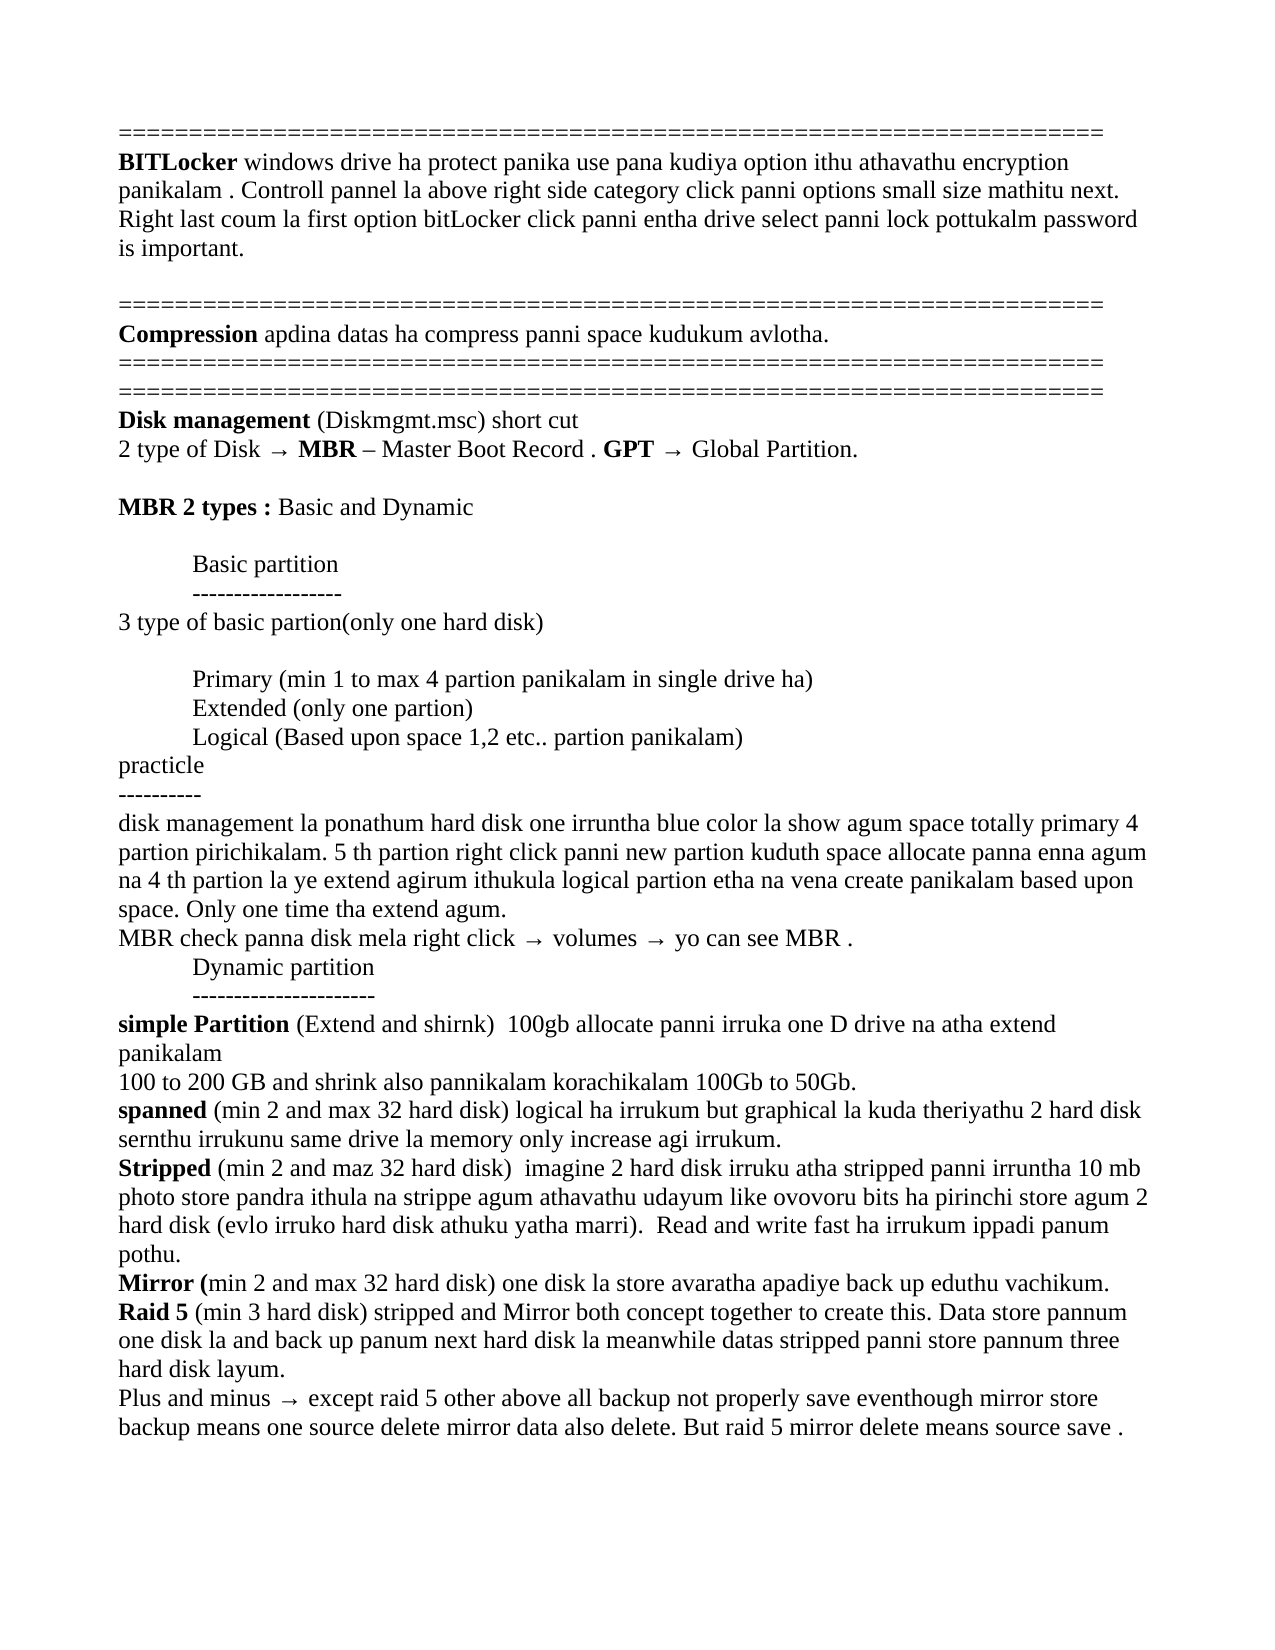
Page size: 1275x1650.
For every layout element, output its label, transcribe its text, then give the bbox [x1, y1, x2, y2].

text ====================================================================== [118, 377, 1157, 406]
text ---------- [118, 779, 1157, 808]
text 100 to 200 GB and shrink also pannikalam korachikalam 100Gb to 50Gb. [118, 1067, 1157, 1096]
text Plus and minus → except raid 5 other above all backup not properly save eventhough mirror store backup means one source delete mirror data also delete. But raid 5 mirror delete means source save . [118, 1383, 1157, 1441]
text 2 type of Disk → MBR – Master Boot Record . GPT → Global Partition. [118, 434, 1157, 463]
text BITLocker windows drive ha protect panika use pana kudiya option ithu athavathu encryption panikalam . Controll pannel la above right side category click panni options small size mathitu next. Right last coum la first option bitLocker click panni entha drive select panni lock pottukalm password is important. [118, 147, 1157, 262]
text Disk management (Diskmgmt.msc) short cut [118, 406, 1157, 434]
text practicle [118, 751, 1157, 779]
text Dynamic partition [118, 952, 1157, 981]
text Stripped (min 2 and maz 32 hard disk) imagine 2 hard disk irruku atha stripped panni irruntha 10 mb photo store pandra ithula na strippe agum athavathu udayum like ovovoru bits ha pirinchi store agum 2 hard disk (evlo irruko hard disk athuku yatha marri). Read and write fast ha irrukum ippadi panum pothu. [118, 1153, 1157, 1268]
text Logical (Based upon space 1,2 etc.. partion panikalam) [118, 722, 1157, 751]
text simple Partition (Extend and shirnk) 100gb allocate panni irruka one D drive na atha extend panikalam [118, 1009, 1157, 1067]
text MBR check panna disk mela right click → volumes → yo can see MBR . [118, 923, 1157, 952]
text ---------------------- [118, 981, 1157, 1009]
text Mirror (min 2 and max 32 hard disk) one disk la store avaratha apadiye back up eduthu vachikum. [118, 1268, 1157, 1297]
text spanned (min 2 and max 32 hard disk) logical ha irrukum but graphical la kuda theriyathu 2 hard disk sernthu irrukunu same drive la memory only increase agi irrukum. [118, 1096, 1157, 1153]
text ------------------ [118, 578, 1157, 607]
text Raid 5 (min 3 hard disk) stripped and Mirror both concept together to create this. Data store pannum one disk la and back up panum next hard disk la meanwhile datas stripped panni store pannum three hard disk layum. [118, 1297, 1157, 1383]
text Basic partition [118, 549, 1157, 578]
text Compression apdina datas ha compress panni space kudukum avlotha. [118, 319, 1157, 348]
text ====================================================================== [118, 118, 1157, 147]
text ====================================================================== [118, 348, 1157, 377]
text Extended (only one partion) [118, 693, 1157, 722]
text 3 type of basic partion(only one hard disk) [118, 607, 1157, 636]
text disk management la ponathum hard disk one irruntha blue color la show agum space totally primary 4 partion pirichikalam. 5 th partion right click panni new partion kuduth space allocate panna enna agum na 4 th partion la ye extend agirum ithukula logical partion etha na vena create panikalam based upon space. Only one time tha extend agum. [118, 808, 1157, 923]
text ====================================================================== [118, 291, 1157, 319]
text MBR 2 types : Basic and Dynamic [118, 492, 1157, 521]
text Primary (min 1 to max 4 partion panikalam in single drive ha) [118, 664, 1157, 693]
